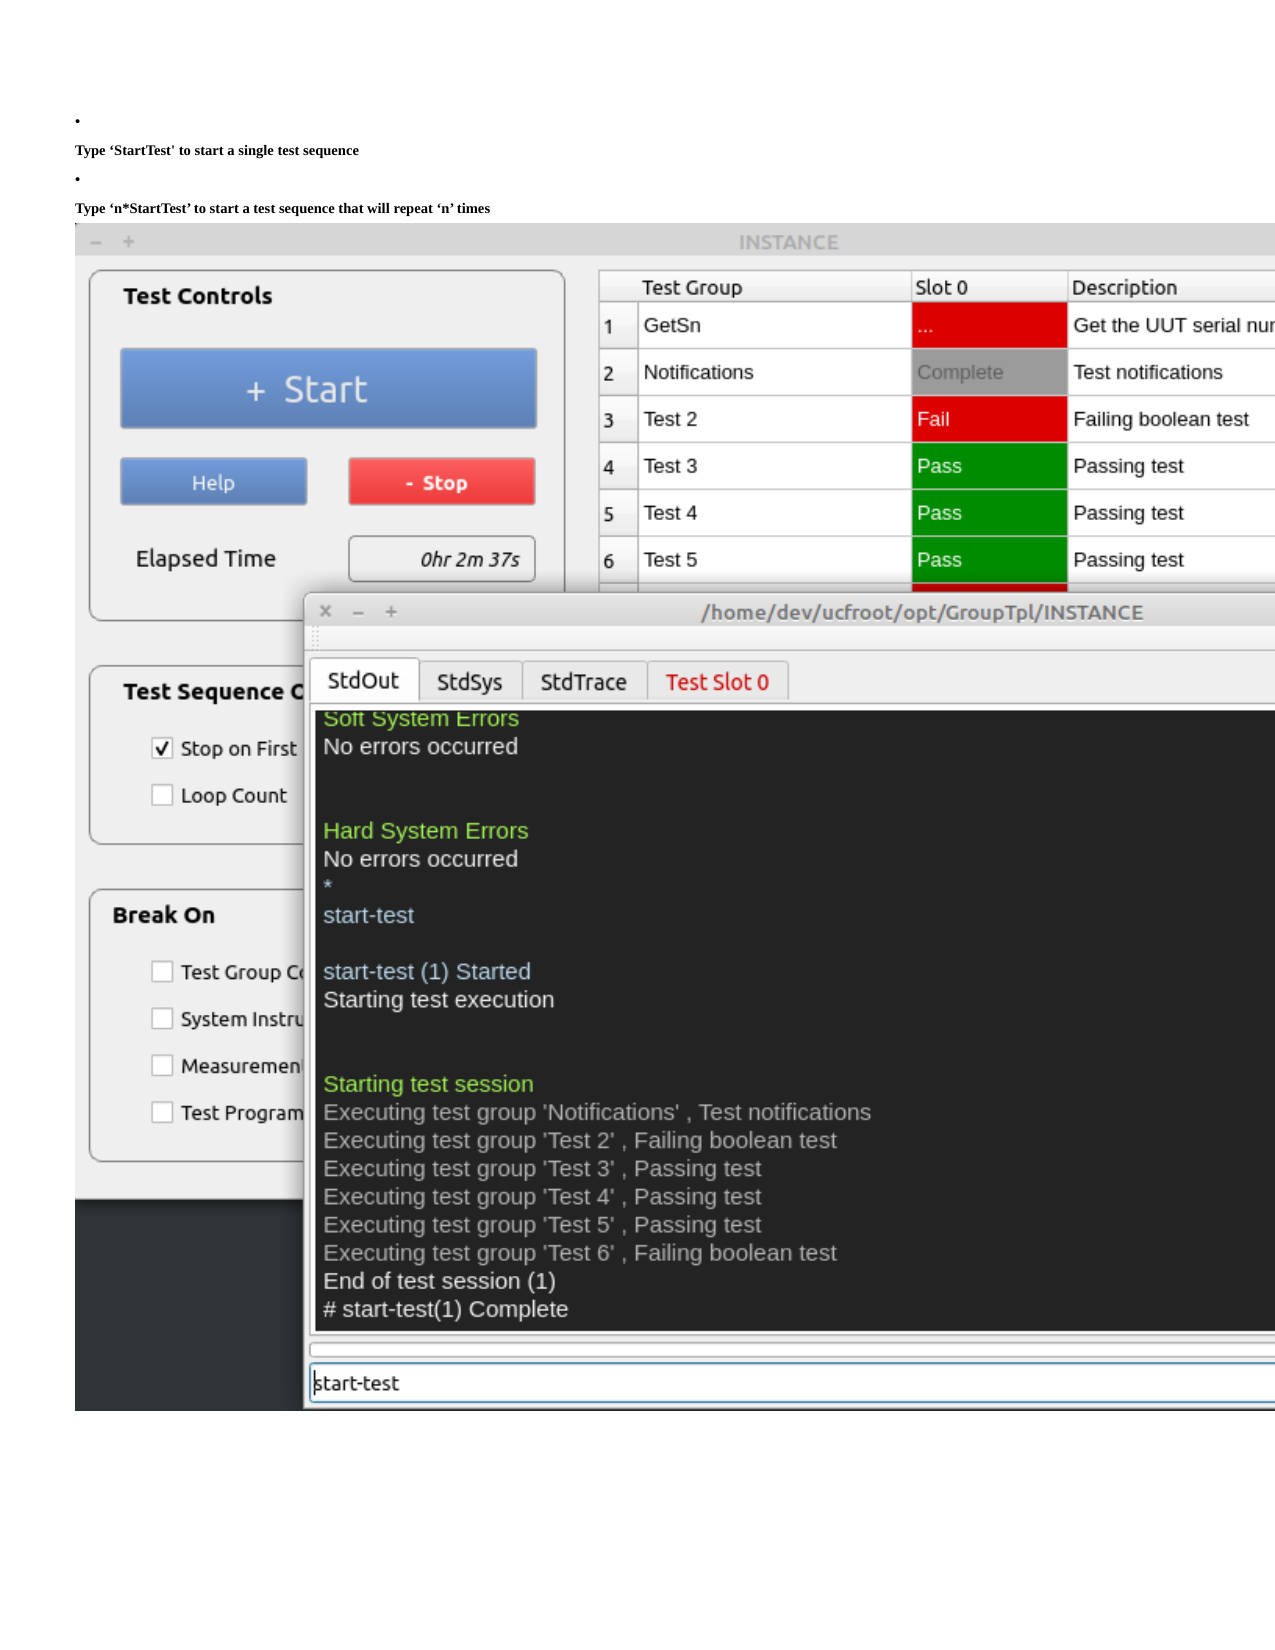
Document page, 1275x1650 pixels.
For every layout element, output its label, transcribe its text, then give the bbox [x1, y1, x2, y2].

subtitle • [75, 112, 1200, 129]
subtitle Type ‘StartTest' to start a single test sequence [75, 142, 1200, 158]
picture [75, 223, 1275, 1411]
subtitle Type ‘n*StartTest’ to start a test sequence that will repeat ‘n’ times [75, 200, 1200, 217]
subtitle • [75, 171, 1200, 188]
